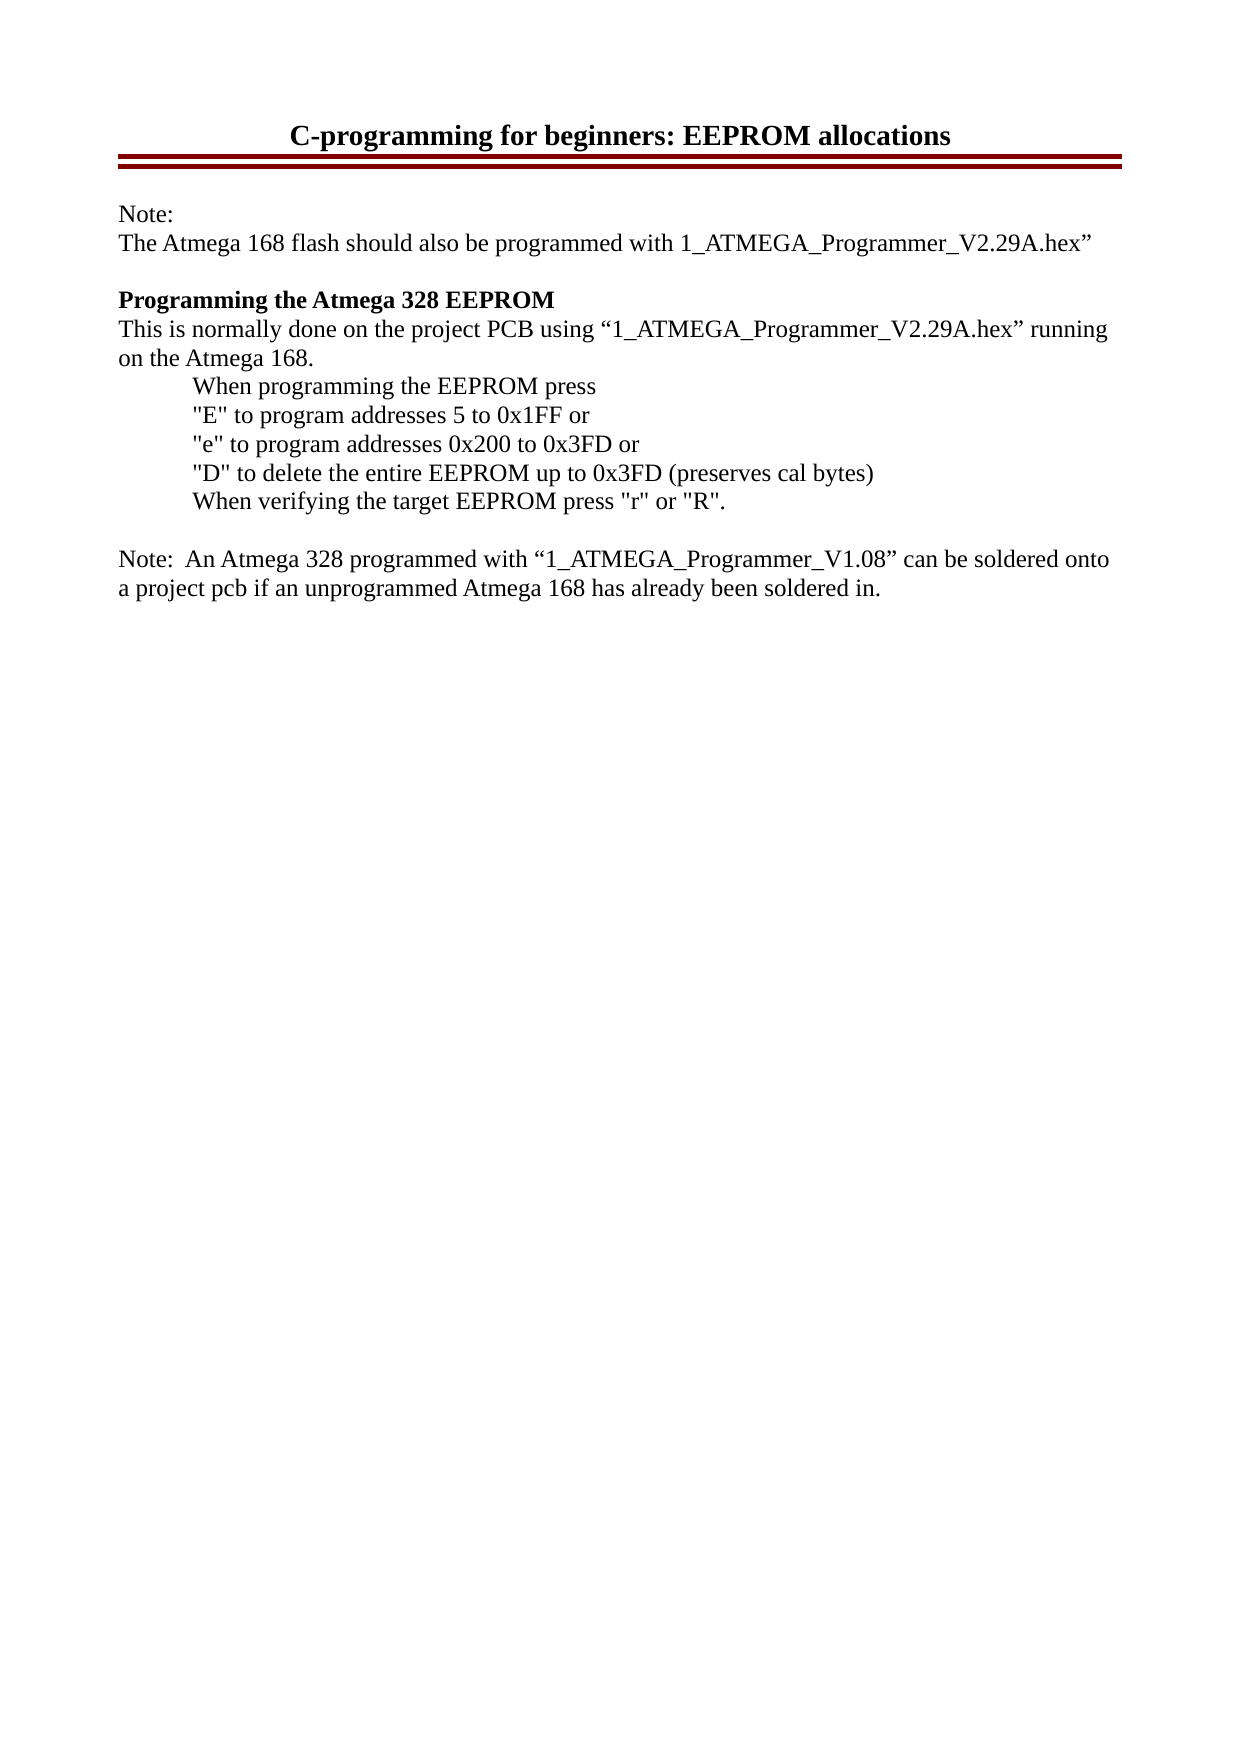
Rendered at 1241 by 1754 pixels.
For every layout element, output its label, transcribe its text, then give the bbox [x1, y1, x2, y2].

text Programming the Atmega 328 EEPROM [118, 285, 1122, 314]
text "e" to program addresses 0x200 to 0x3FD or [192, 429, 1122, 458]
text The Atmega 168 flash should also be programmed with 1_ATMEGA_Programmer_V2.29A.hex” [118, 228, 1122, 256]
text Note: An Atmega 328 programmed with “1_ATMEGA_Programmer_V1.08” can be soldered onto a project pcb if an unprogrammed Atmega 168 has already been soldered in. [118, 544, 1122, 601]
text "D" to delete the entire EEPROM up to 0x3FD (preserves cal bytes) [192, 458, 1122, 486]
text "E" to program addresses 5 to 0x1FF or [192, 400, 1122, 429]
text When programming the EEPROM press [192, 371, 1122, 400]
text Note: [118, 199, 1122, 228]
text This is normally done on the project PCB using “1_ATMEGA_Programmer_V2.29A.hex” running on the Atmega 168. [118, 314, 1122, 371]
text When verifying the target EEPROM press "r" or "R". [192, 486, 1122, 515]
